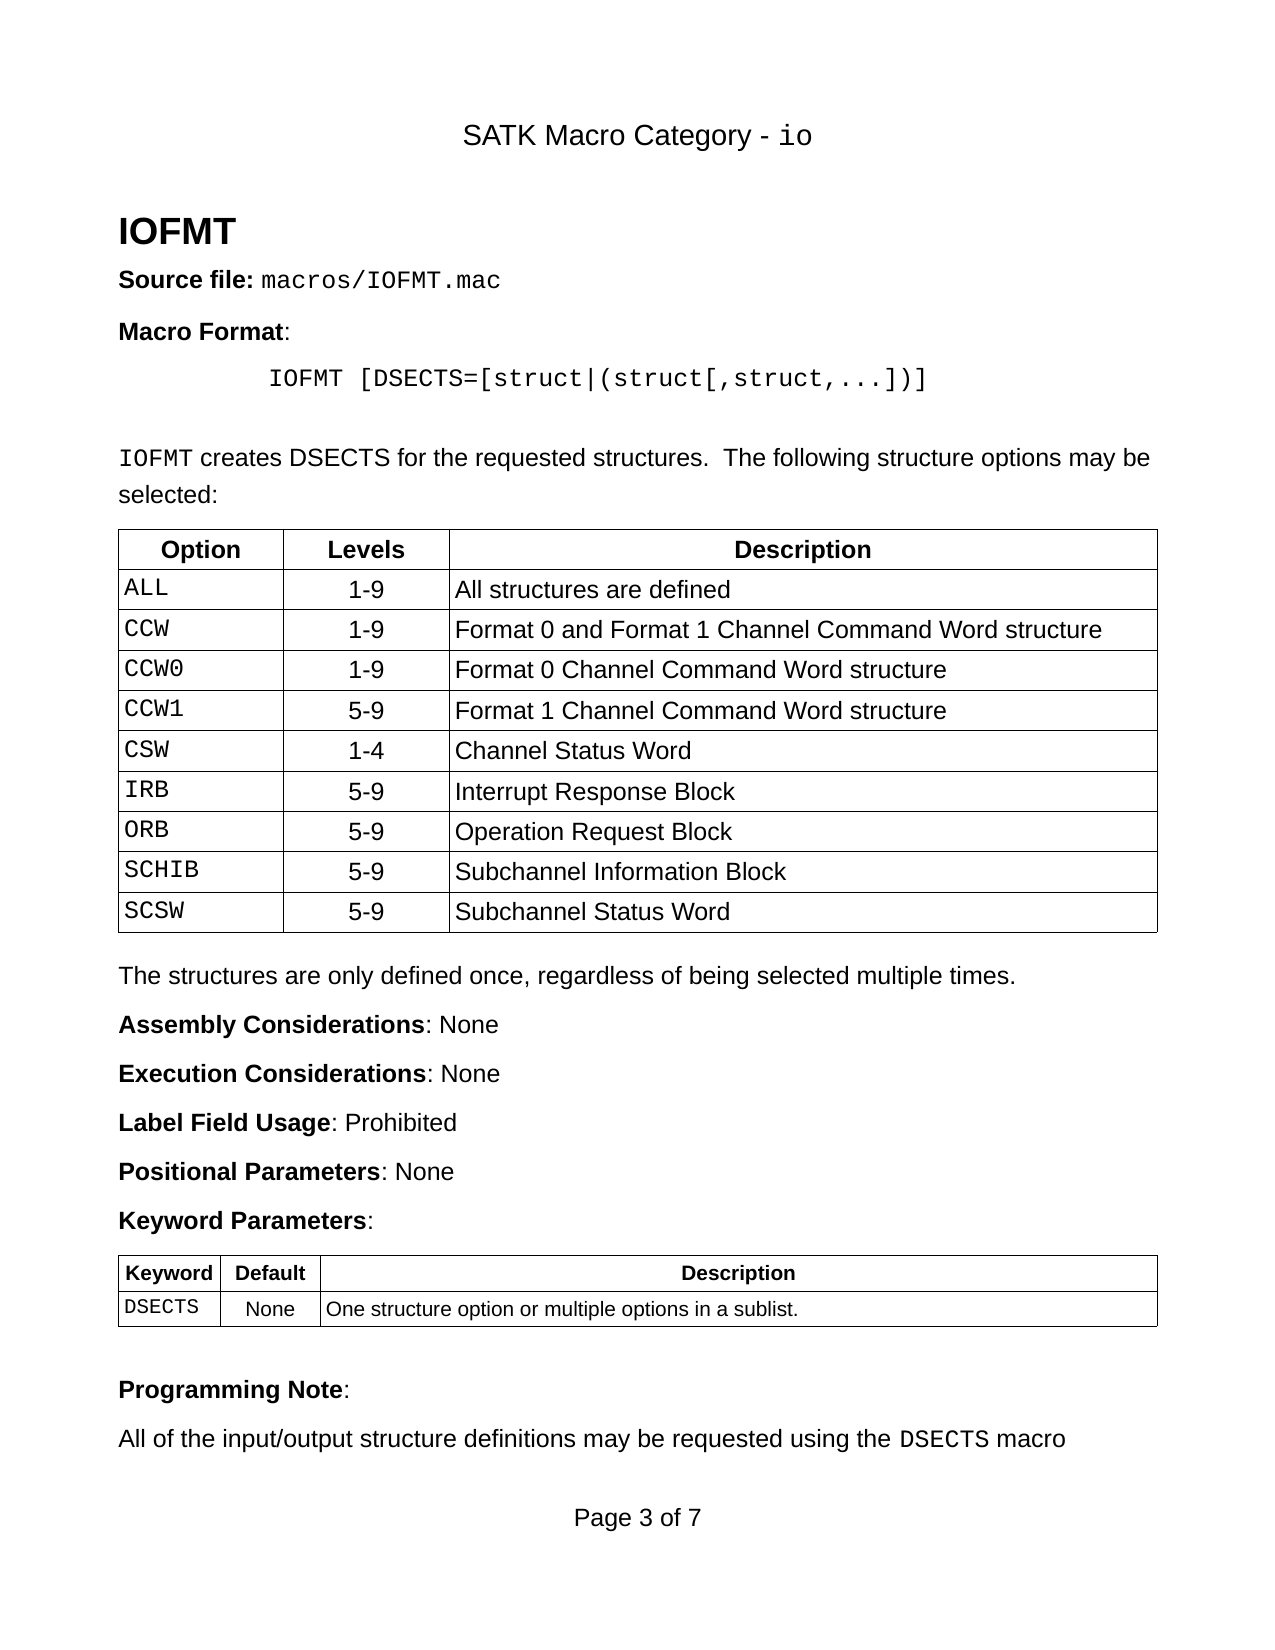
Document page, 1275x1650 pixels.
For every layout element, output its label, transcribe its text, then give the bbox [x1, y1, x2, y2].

text IOFMT creates DSECTS for the requested structures. The following structure options may be selected: [118, 443, 1157, 508]
table_cell 5-9 [284, 852, 449, 892]
table_header Description [450, 530, 1157, 569]
subtitle IOFMT [118, 209, 1157, 252]
table_cell IRB [119, 772, 283, 811]
table_header Levels [284, 530, 449, 569]
text IOFMT [DSECTS=[struct|(struct[,struct,...])] [118, 366, 1157, 394]
table_cell 5-9 [284, 772, 449, 811]
table_cell 5-9 [284, 812, 449, 851]
table_cell ORB [119, 812, 283, 851]
table_cell All structures are defined [450, 570, 1157, 609]
table_cell 1-9 [284, 610, 449, 650]
table_cell Format 0 and Format 1 Channel Command Word structure [450, 610, 1157, 650]
table_cell DSECTS [119, 1292, 220, 1326]
table_cell Subchannel Status Word [450, 893, 1157, 932]
table_cell 1-4 [284, 731, 449, 771]
text The structures are only defined once, regardless of being selected multiple times. [118, 961, 1157, 989]
text Keyword Parameters: [118, 1206, 1157, 1235]
table_cell Subchannel Information Block [450, 852, 1157, 892]
table_cell One structure option or multiple options in a sublist. [321, 1292, 1157, 1326]
text Macro Format: [118, 317, 1157, 345]
table_header Option [119, 530, 283, 569]
table_cell Format 0 Channel Command Word structure [450, 651, 1157, 690]
text Execution Considerations: None [118, 1059, 1157, 1088]
table_cell 1-9 [284, 570, 449, 609]
text Positional Parameters: None [118, 1157, 1157, 1186]
table_cell 5-9 [284, 691, 449, 730]
table_cell Interrupt Response Block [450, 772, 1157, 811]
table_header Default [221, 1256, 320, 1291]
text Source file: macros/IOFMT.mac [118, 265, 1157, 296]
table_cell ALL [119, 570, 283, 609]
table_cell Operation Request Block [450, 812, 1157, 851]
table_cell SCHIB [119, 852, 283, 892]
text Label Field Usage: Prohibited [118, 1108, 1157, 1137]
table_cell CCW1 [119, 691, 283, 730]
table_cell CSW [119, 731, 283, 771]
table_cell Channel Status Word [450, 731, 1157, 771]
table_cell 1-9 [284, 651, 449, 690]
table_cell CCW0 [119, 651, 283, 690]
text Assembly Considerations: None [118, 1010, 1157, 1038]
text Programming Note: [118, 1375, 1157, 1404]
table_cell SCSW [119, 893, 283, 932]
table_cell CCW [119, 610, 283, 650]
table_header Description [321, 1256, 1157, 1291]
table_header Keyword [119, 1256, 220, 1291]
table_cell 5-9 [284, 893, 449, 932]
table_cell None [221, 1292, 320, 1326]
table_cell Format 1 Channel Command Word structure [450, 691, 1157, 730]
text All of the input/output structure definitions may be requested using the DSECTS macro [118, 1424, 1157, 1455]
